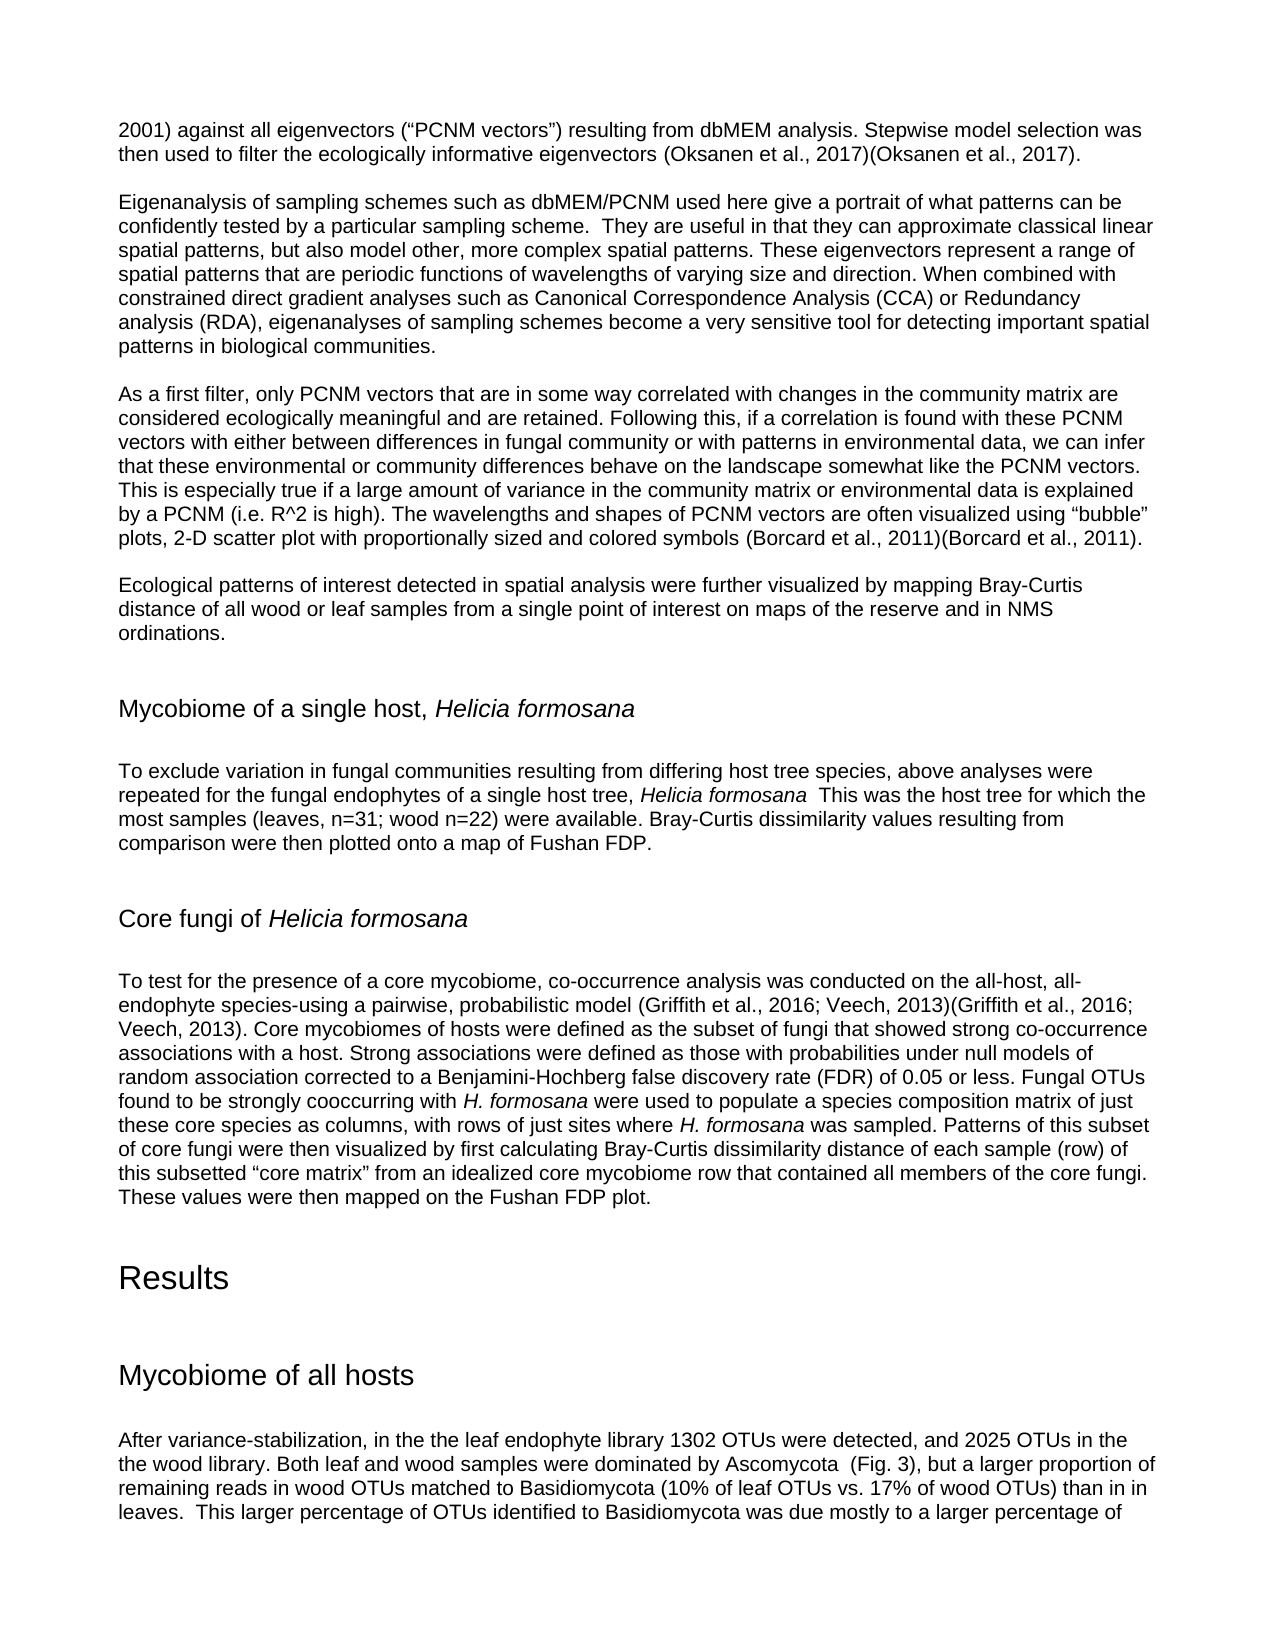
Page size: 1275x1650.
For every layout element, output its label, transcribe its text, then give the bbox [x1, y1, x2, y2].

text Ecological patterns of interest detected in spatial analysis were further visualized by mapping Bray-Curtis distance of all wood or leaf samples from a single point of interest on maps of the reserve and in NMS ordinations. [118, 573, 1157, 645]
text As a first filter, only PCNM vectors that are in some way correlated with changes in the community matrix are considered ecologically meaningful and are retained. Following this, if a correlation is found with these PCNM vectors with either between differences in fungal community or with patterns in environmental data, we can infer that these environmental or community differences behave on the landscape somewhat like the PCNM vectors. This is especially true if a large amount of variance in the community matrix or environmental data is explained by a PCNM (i.e. R^2 is high). The wavelengths and shapes of PCNM vectors are often visualized using “bubble” plots, 2-D scatter plot with proportionally sized and colored symbols (Borcard et al., 2011)(Borcard et al., 2011). [118, 382, 1157, 549]
text 2001) against all eigenvectors (“PCNM vectors”) resulting from dbMEM analysis. Stepwise model selection was then used to filter the ecologically informative eigenvectors (Oksanen et al., 2017)(Oksanen et al., 2017). [118, 118, 1157, 166]
subtitle Results [118, 1258, 1157, 1296]
text To exclude variation in fungal communities resulting from differing host tree species, above analyses were repeated for the fungal endophytes of a single host tree, Helicia formosana This was the host tree for which the most samples (leaves, n=31; wood n=22) were available. Bray-Curtis dissimilarity values resulting from comparison were then plotted onto a map of Fushan FDP. [118, 759, 1157, 855]
text Eigenanalysis of sampling schemes such as dbMEM/PCNM used here give a portrait of what patterns can be confidently tested by a particular sampling scheme. They are useful in that they can approximate classical linear spatial patterns, but also model other, more complex spatial patterns. These eigenvectors represent a range of spatial patterns that are periodic functions of wavelengths of varying size and direction. When combined with constrained direct gradient analyses such as Canonical Correspondence Analysis (CCA) or Redundancy analysis (RDA), eigenanalyses of sampling schemes become a very sensitive tool for detecting important spatial patterns in biological communities. [118, 190, 1157, 358]
subtitle Mycobiome of a single host, Helicia formosana [118, 694, 1157, 723]
subtitle Core fungi of Helicia formosana [118, 904, 1157, 933]
text After variance-stabilization, in the the leaf endophyte library 1302 OTUs were detected, and 2025 OTUs in the the wood library. Both leaf and wood samples were dominated by Ascomycota (Fig. 3), but a larger proportion of remaining reads in wood OTUs matched to Basidiomycota (10% of leaf OTUs vs. 17% of wood OTUs) than in in leaves. This larger percentage of OTUs identified to Basidiomycota was due mostly to a larger percentage of [118, 1428, 1157, 1524]
text To test for the presence of a core mycobiome, co-occurrence analysis was conducted on the all-host, all- endophyte species-using a pairwise, probabilistic model (Griffith et al., 2016; Veech, 2013)(Griffith et al., 2016; Veech, 2013). Core mycobiomes of hosts were defined as the subset of fungi that showed strong co-occurrence associations with a host. Strong associations were defined as those with probabilities under null models of random association corrected to a Benjamini-Hochberg false discovery rate (FDR) of 0.05 or less. Fungal OTUs found to be strongly cooccurring with H. formosana were used to populate a species composition matrix of just these core species as columns, with rows of just sites where H. formosana was sampled. Patterns of this subset of core fungi were then visualized by first calculating Bray-Curtis dissimilarity distance of each sample (row) of this subsetted “core matrix” from an idealized core mycobiome row that contained all members of the core fungi. These values were then mapped on the Fushan FDP plot. [118, 969, 1157, 1209]
subtitle Mycobiome of all hosts [118, 1358, 1157, 1391]
